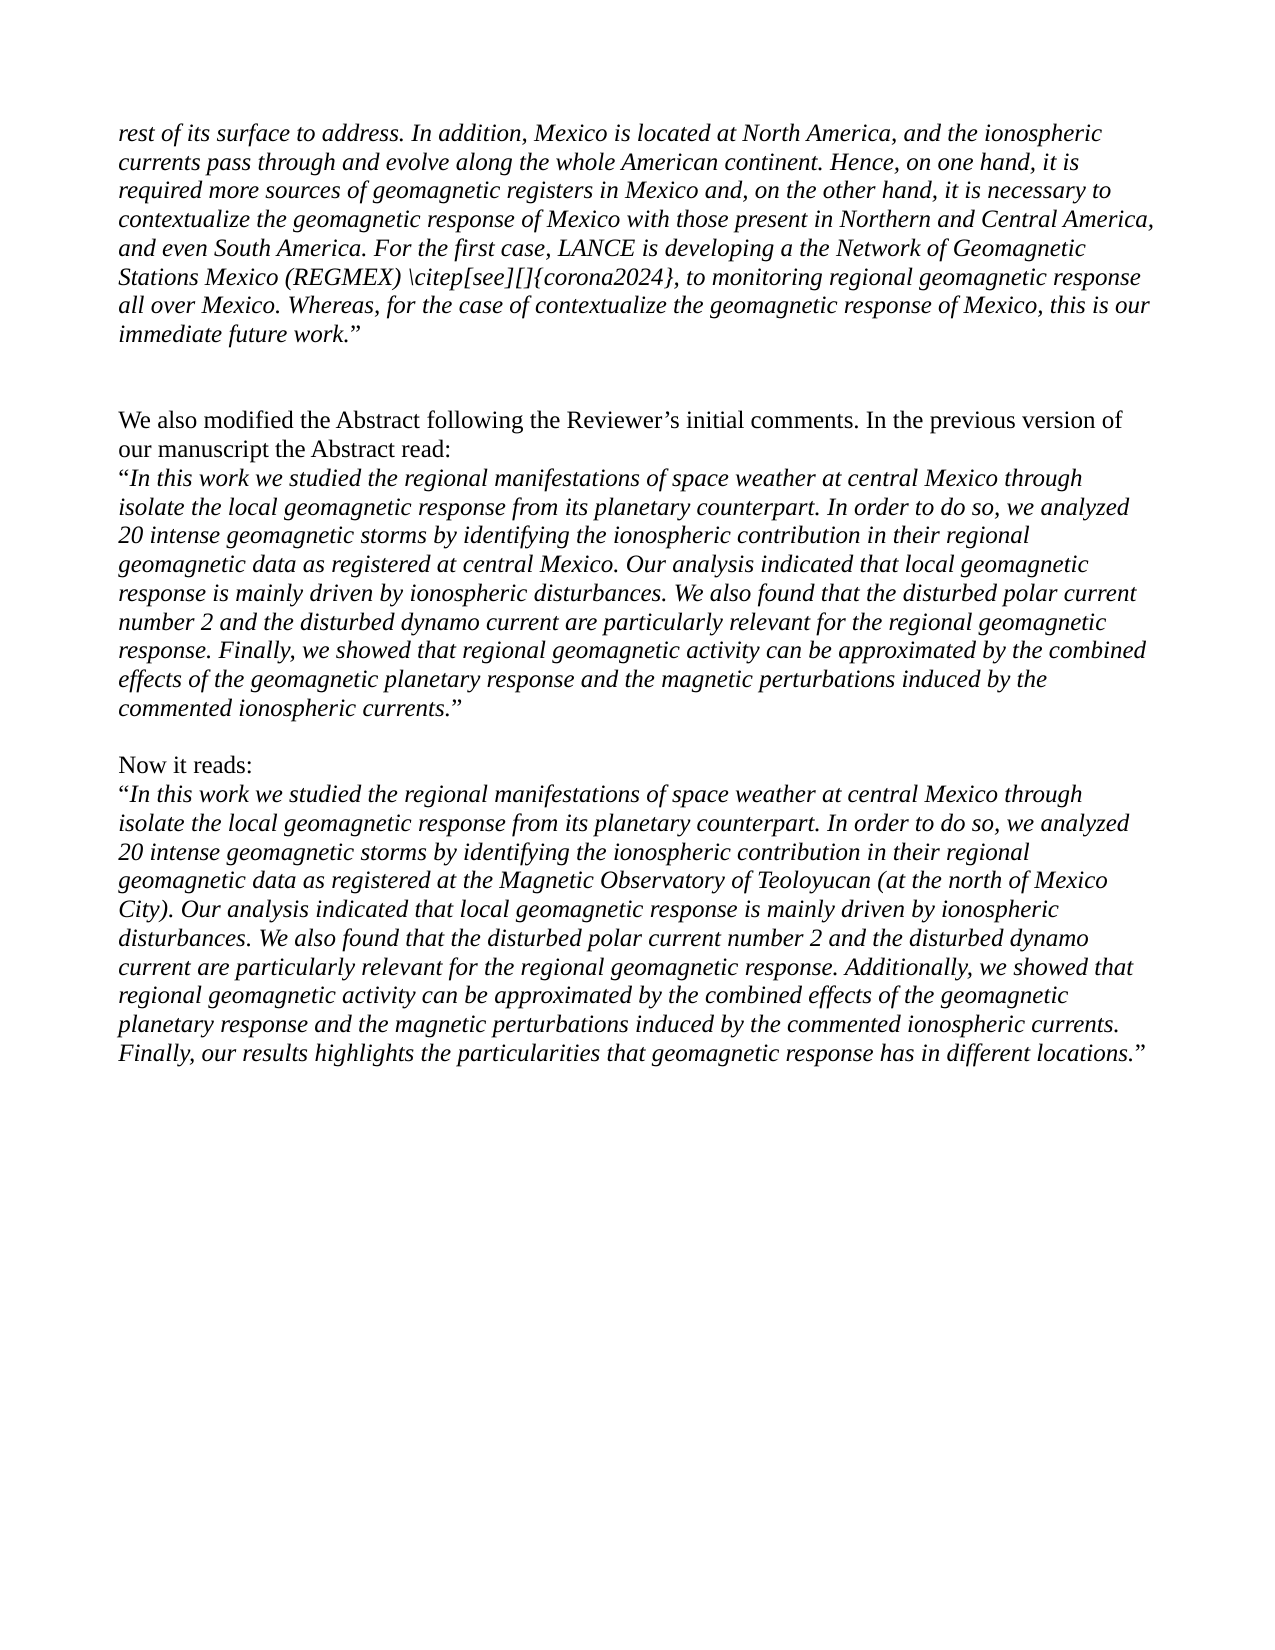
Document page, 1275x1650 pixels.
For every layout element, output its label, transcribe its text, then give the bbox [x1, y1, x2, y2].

text “In this work we studied the regional manifestations of space weather at central Mexico through isolate the local geomagnetic response from its planetary counterpart. In order to do so, we analyzed 20 intense geomagnetic storms by identifying the ionospheric contribution in their regional geomagnetic data as registered at the Magnetic Observatory of Teoloyucan (at the north of Mexico City). Our analysis indicated that local geomagnetic response is mainly driven by ionospheric disturbances. We also found that the disturbed polar current number 2 and the disturbed dynamo current are particularly relevant for the regional geomagnetic response. Additionally, we showed that regional geomagnetic activity can be approximated by the combined effects of the geomagnetic planetary response and the magnetic perturbations induced by the commented ionospheric currents. Finally, our results highlights the particularities that geomagnetic response has in different locations.” [118, 779, 1157, 1067]
text Now it reads: [118, 751, 1157, 779]
text “In this work we studied the regional manifestations of space weather at central Mexico through isolate the local geomagnetic response from its planetary counterpart. In order to do so, we analyzed 20 intense geomagnetic storms by identifying the ionospheric contribution in their regional geomagnetic data as registered at central Mexico. Our analysis indicated that local geomagnetic response is mainly driven by ionospheric disturbances. We also found that the disturbed polar current number 2 and the disturbed dynamo current are particularly relevant for the regional geomagnetic response. Finally, we showed that regional geomagnetic activity can be approximated by the combined effects of the geomagnetic planetary response and the magnetic perturbations induced by the commented ionospheric currents.” [118, 463, 1157, 722]
text rest of its surface to address. In addition, Mexico is located at North America, and the ionospheric currents pass through and evolve along the whole American continent. Hence, on one hand, it is required more sources of geomagnetic registers in Mexico and, on the other hand, it is necessary to contextualize the geomagnetic response of Mexico with those present in Northern and Central America, and even South America. For the first case, LANCE is developing a the Network of Geomagnetic Stations Mexico (REGMEX) \citep[see][]{corona2024}, to monitoring regional geomagnetic response all over Mexico. Whereas, for the case of contextualize the geomagnetic response of Mexico, this is our immediate future work.” [118, 118, 1157, 348]
text We also modified the Abstract following the Reviewer’s initial comments. In the previous version of our manuscript the Abstract read: [118, 406, 1157, 463]
